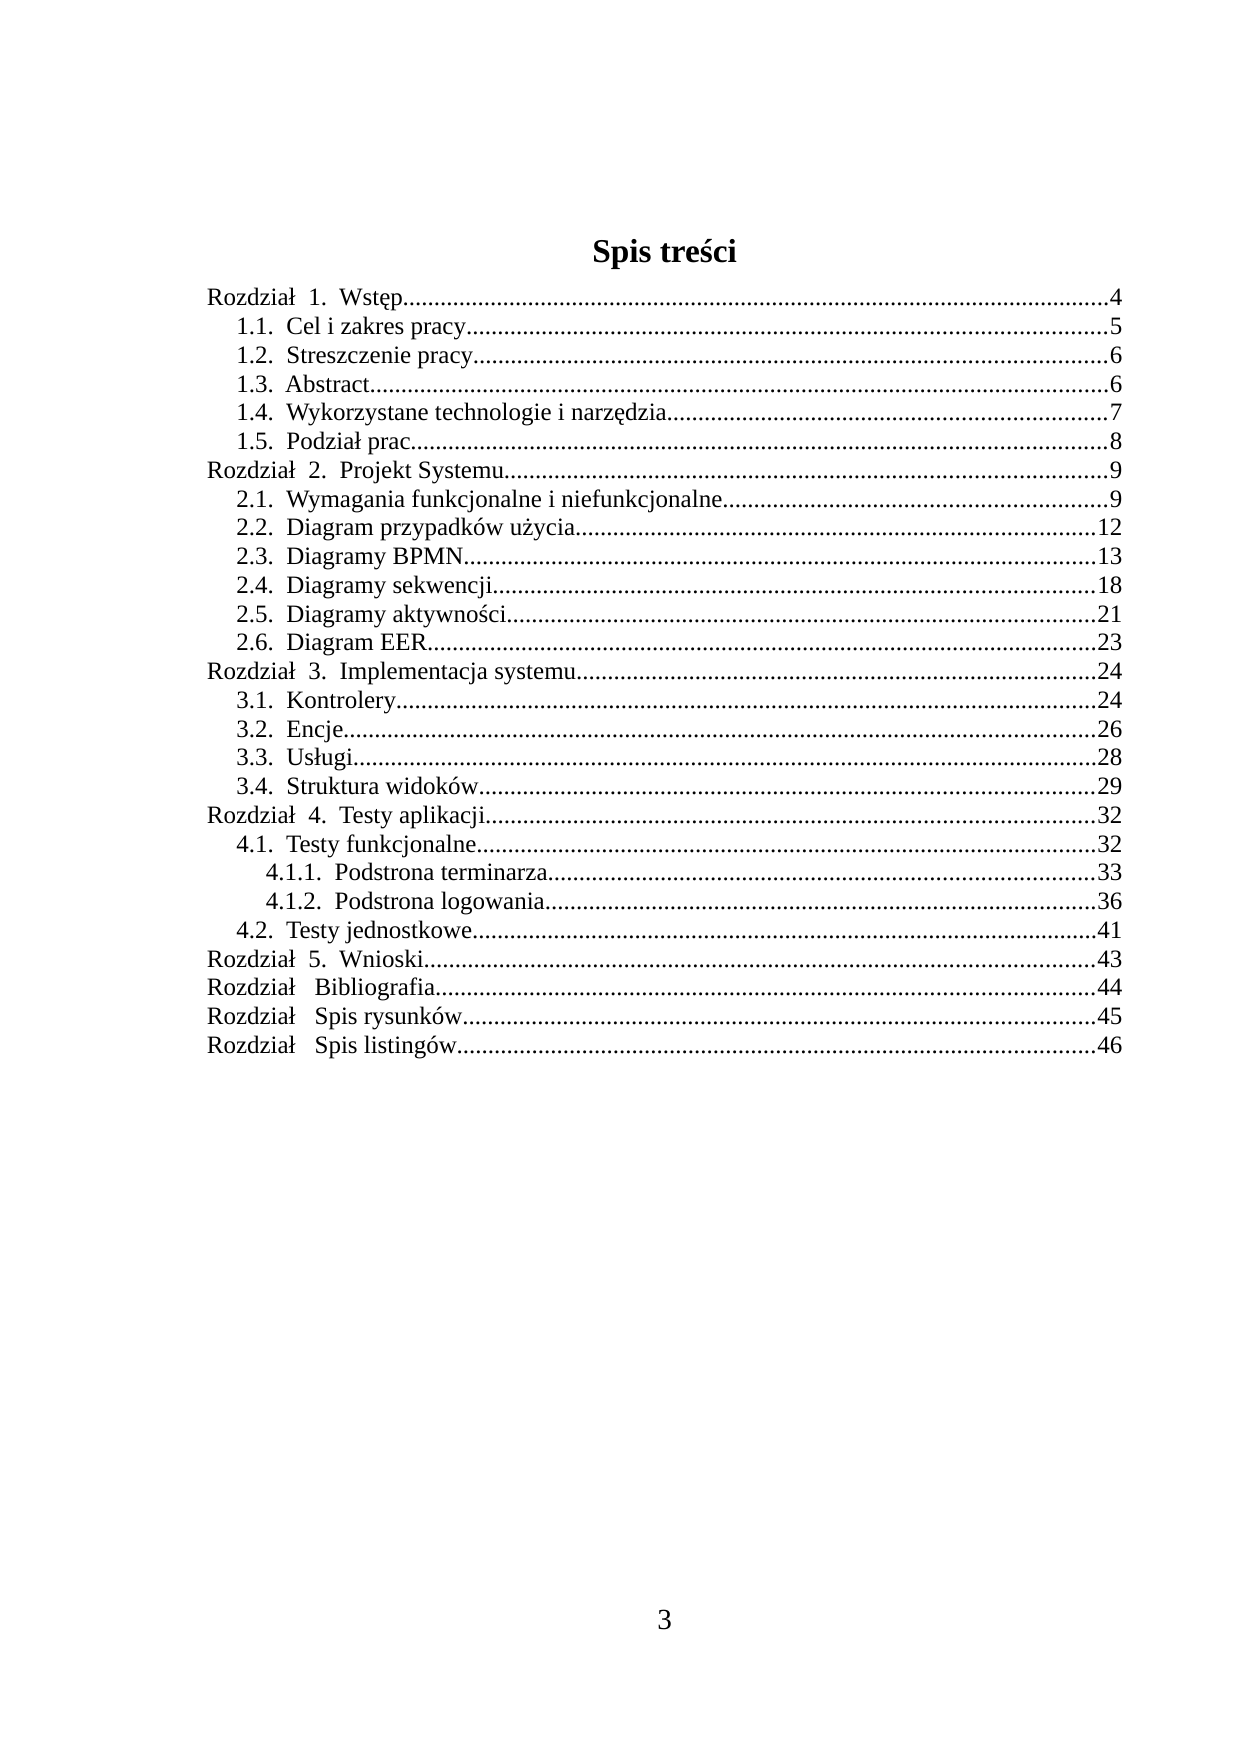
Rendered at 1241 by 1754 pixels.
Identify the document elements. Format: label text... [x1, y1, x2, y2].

text 3.4. Struktura widoków 29 [236, 771, 1122, 800]
text 2.1. Wymagania funkcjonalne i niefunkcjonalne 9 [236, 484, 1122, 512]
text 3.2. Encje 26 [236, 714, 1122, 742]
text 4.1.2. Podstrona logowania 36 [266, 886, 1122, 915]
text Rozdział 4. Testy aplikacji 32 [207, 800, 1122, 829]
text Rozdział 1. Wstęp 4 [207, 282, 1122, 311]
text 3.1. Kontrolery 24 [236, 685, 1122, 714]
text 1.3. Abstract 6 [236, 369, 1122, 397]
text 1.2. Streszczenie pracy 6 [236, 340, 1122, 369]
text 4.2. Testy jednostkowe 41 [236, 915, 1122, 944]
text 1.1. Cel i zakres pracy 5 [236, 311, 1122, 340]
text 4.1. Testy funkcjonalne 32 [236, 829, 1122, 857]
text 2.6. Diagram EER 23 [236, 627, 1122, 656]
text 2.2. Diagram przypadków użycia 12 [236, 512, 1122, 541]
text 2.3. Diagramy BPMN 13 [236, 541, 1122, 570]
text Rozdział Spis listingów 46 [207, 1030, 1122, 1059]
text 1.5. Podział prac 8 [236, 426, 1122, 455]
text Rozdział 3. Implementacja systemu 24 [207, 656, 1122, 685]
text 1.4. Wykorzystane technologie i narzędzia 7 [236, 397, 1122, 426]
subtitle Spis treści [207, 232, 1122, 270]
text Rozdział Spis rysunków 45 [207, 1001, 1122, 1030]
text 2.5. Diagramy aktywności 21 [236, 599, 1122, 627]
text 3.3. Usługi 28 [236, 742, 1122, 771]
text Rozdział 5. Wnioski 43 [207, 944, 1122, 972]
text 2.4. Diagramy sekwencji 18 [236, 570, 1122, 599]
text Rozdział Bibliografia 44 [207, 972, 1122, 1001]
text 4.1.1. Podstrona terminarza 33 [266, 857, 1122, 886]
text Rozdział 2. Projekt Systemu 9 [207, 455, 1122, 484]
